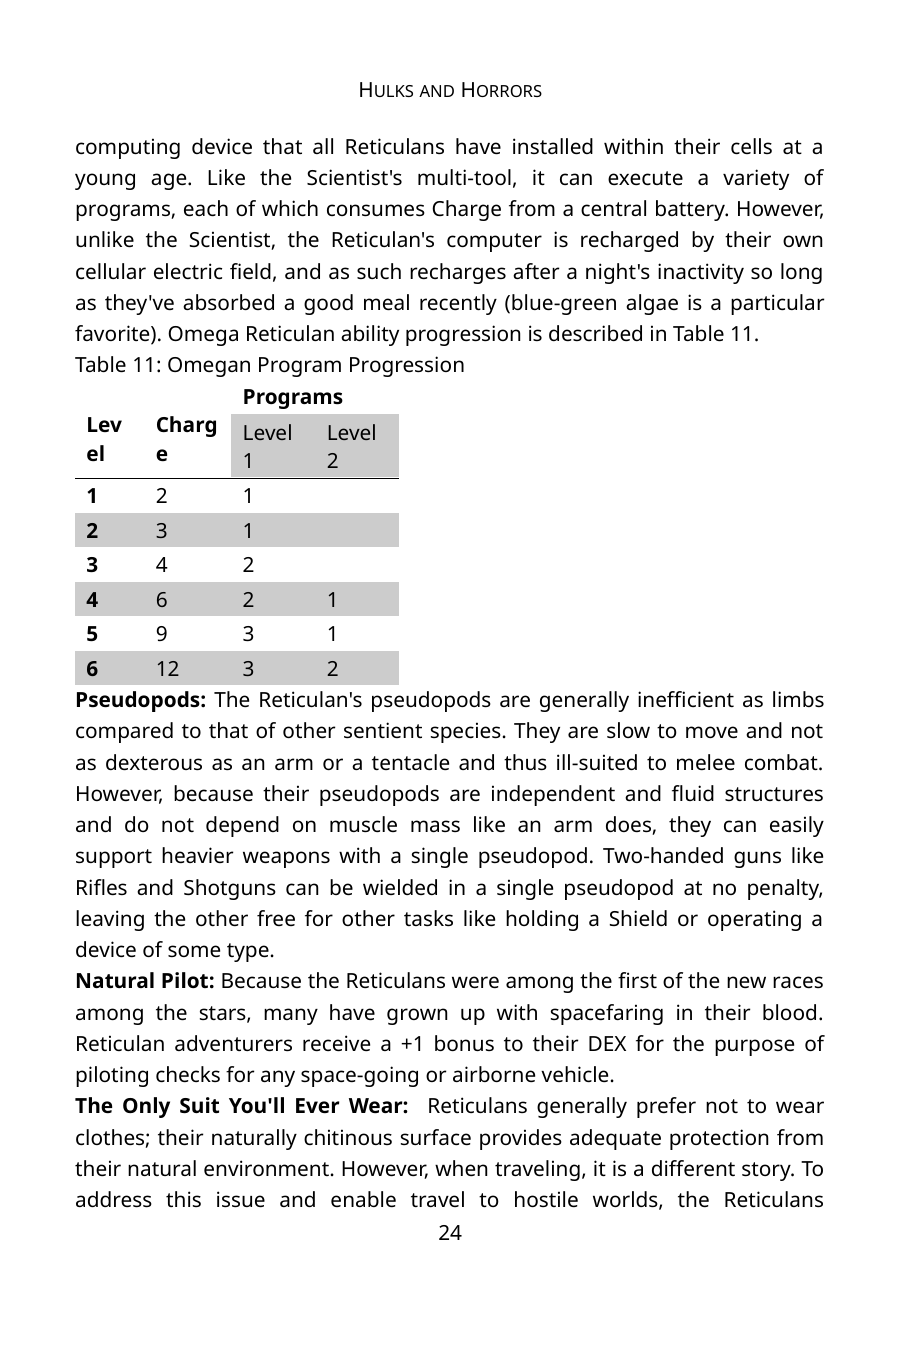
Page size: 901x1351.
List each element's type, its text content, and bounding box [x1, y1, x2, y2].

table_cell [315, 513, 399, 547]
text Natural Pilot: Because the Reticulans were among the first of the new races among the stars, many have grown up with spacefaring in their blood. Reticulan adventurers receive a +1 bonus to their DEX for the purpose of piloting checks for any space-going or airborne vehicle. [75, 967, 825, 1089]
table_cell 2 [75, 513, 144, 547]
table_cell 2 [315, 651, 399, 685]
table_cell 5 [75, 616, 144, 651]
table_cell 3 [75, 548, 144, 582]
table_cell 6 [75, 651, 144, 685]
table_cell [315, 548, 399, 582]
table_cell 9 [144, 616, 231, 651]
table_cell 2 [231, 582, 315, 616]
text Pseudopods: The Reticulan's pseudopods are generally inefficient as limbs compared to that of other sentient species. They are slow to move and not as dexterous as an arm or a tentacle and thus ill-suited to melee combat. However, because their pseudopods are independent and fluid structures and do not depend on muscle mass like an arm does, they can easily support heavier weapons with a single pseudopod. Two-handed guns like Rifles and Shotguns can be wielded in a single pseudopod at no penalty, leaving the other free for other tasks like holding a Shield or operating a device of some type. [75, 685, 825, 964]
table_cell 1 [231, 479, 315, 513]
table_cell 6 [144, 582, 231, 616]
table_cell 12 [144, 651, 231, 685]
table_header Charge [144, 379, 231, 477]
table_cell Level 1 [231, 414, 315, 477]
table_cell [315, 479, 399, 513]
table_cell 3 [231, 651, 315, 685]
text Table 11: Omegan Program Progression [75, 351, 825, 379]
table_cell 1 [315, 616, 399, 651]
table_cell 1 [231, 513, 315, 547]
table_cell 2 [231, 548, 315, 582]
table_cell 3 [144, 513, 231, 547]
table_cell 1 [315, 582, 399, 616]
table_cell 4 [144, 548, 231, 582]
table_cell 4 [75, 582, 144, 616]
table_cell 3 [231, 616, 315, 651]
table_cell Level 2 [315, 414, 399, 477]
table_header Programs [231, 379, 399, 413]
table_cell 1 [75, 479, 144, 513]
table_cell 2 [144, 479, 231, 513]
text computing device that all Reticulans have installed within their cells at a young age. Like the Scientist's multi-tool, it can execute a variety of programs, each of which consumes Charge from a central battery. However, unlike the Scientist, the Reticulan's computer is recharged by their own cellular electric field, and as such recharges after a night's inactivity so long as they've absorbed a good meal recently (blue-green algae is a particular favorite). Omega Reticulan ability progression is described in Table 11. [75, 132, 825, 348]
table_header Level [75, 379, 144, 477]
text The Only Suit You'll Ever Wear: Reticulans generally prefer not to wear clothes; their naturally chitinous surface provides adequate protection from their natural environment. However, when traveling, it is a different story. To address this issue and enable travel to hostile worlds, the Reticulans [75, 1092, 825, 1214]
